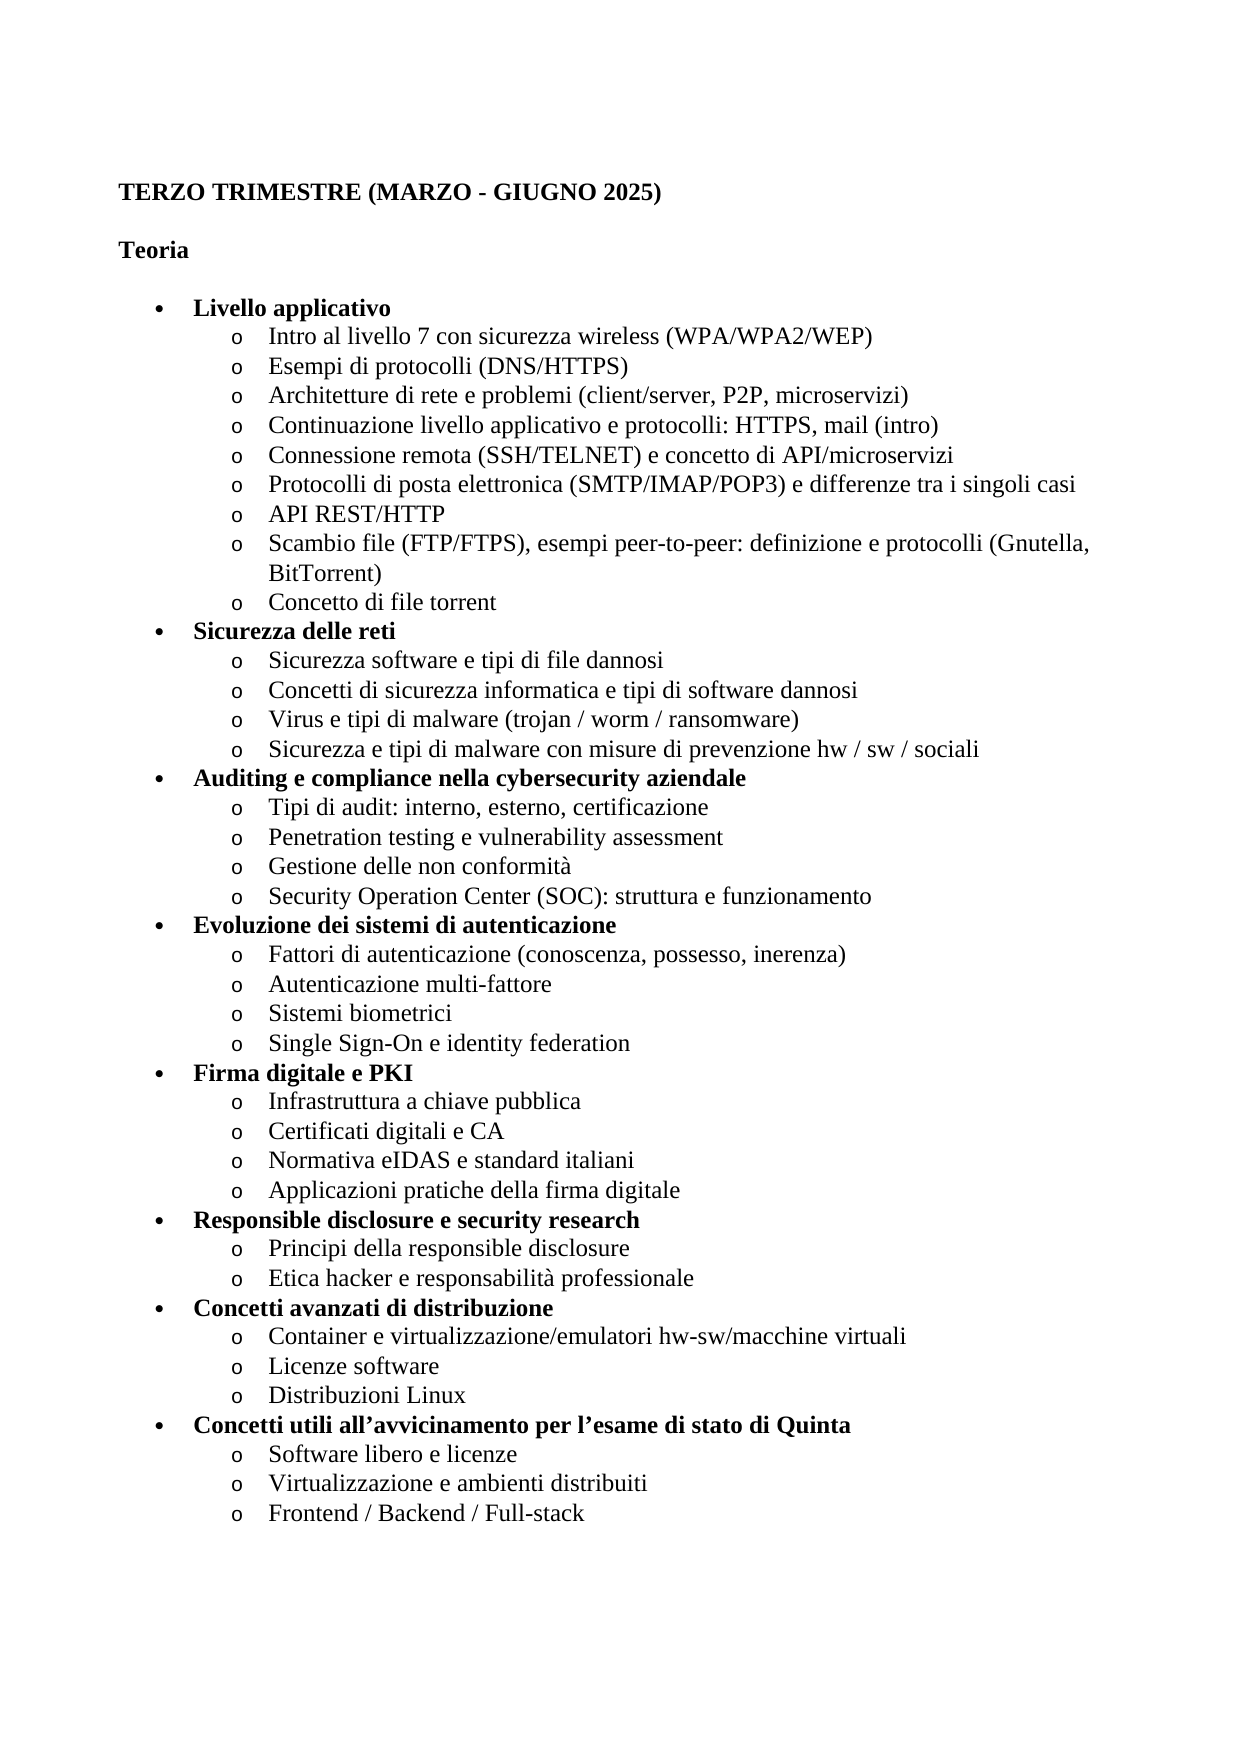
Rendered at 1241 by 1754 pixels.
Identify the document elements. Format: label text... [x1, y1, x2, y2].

list Gestione delle non conformità [231, 851, 1122, 881]
list Container e virtualizzazione/emulatori hw-sw/macchine virtuali [231, 1321, 1122, 1351]
list Principi della responsible disclosure [231, 1233, 1122, 1263]
list Virus e tipi di malware (trojan / worm / ransomware) [231, 704, 1122, 734]
list Livello applicativo [156, 293, 1122, 321]
list Frontend / Backend / Full-stack [231, 1498, 1122, 1528]
list Continuazione livello applicativo e protocolli: HTTPS, mail (intro) [231, 410, 1122, 440]
list Esempi di protocolli (DNS/HTTPS) [231, 351, 1122, 381]
list Auditing e compliance nella cybersecurity aziendale [156, 763, 1122, 792]
list Licenze software [231, 1351, 1122, 1381]
list Infrastruttura a chiave pubblica [231, 1086, 1122, 1116]
list Normativa eIDAS e standard italiani [231, 1146, 1122, 1175]
list Concetti avanzati di distribuzione [156, 1293, 1122, 1321]
list Software libero e licenze [231, 1439, 1122, 1468]
list Tipi di audit: interno, esterno, certificazione [231, 792, 1122, 822]
list Distribuzioni Linux [231, 1381, 1122, 1410]
list Fattori di autenticazione (conoscenza, possesso, inerenza) [231, 939, 1122, 969]
list Security Operation Center (SOC): struttura e funzionamento [231, 881, 1122, 911]
list Certificati digitali e CA [231, 1116, 1122, 1146]
list Sicurezza software e tipi di file dannosi [231, 645, 1122, 675]
list Penetration testing e vulnerability assessment [231, 822, 1122, 851]
list Autenticazione multi-fattore [231, 969, 1122, 998]
list Sicurezza e tipi di malware con misure di prevenzione hw / sw / sociali [231, 734, 1122, 763]
list Applicazioni pratiche della firma digitale [231, 1175, 1122, 1205]
subtitle TERZO TRIMESTRE (MARZO - GIUGNO 2025) [118, 177, 1122, 206]
list Evoluzione dei sistemi di autenticazione [156, 911, 1122, 939]
list API REST/HTTP [231, 499, 1122, 528]
list Firma digitale e PKI [156, 1058, 1122, 1086]
list Concetti utili all’avvicinamento per l’esame di stato di Quinta [156, 1410, 1122, 1439]
list Scambio file (FTP/FTPS), esempi peer-to-peer: definizione e protocolli (Gnutella, BitTorrent) [231, 528, 1122, 587]
list Sicurezza delle reti [156, 616, 1122, 645]
list Protocolli di posta elettronica (SMTP/IMAP/POP3) e differenze tra i singoli casi [231, 469, 1122, 499]
list Concetti di sicurezza informatica e tipi di software dannosi [231, 675, 1122, 704]
list Sistemi biometrici [231, 998, 1122, 1028]
list Architetture di rete e problemi (client/server, P2P, microservizi) [231, 381, 1122, 410]
list Etica hacker e responsabilità professionale [231, 1263, 1122, 1293]
list Virtualizzazione e ambienti distribuiti [231, 1468, 1122, 1498]
list Responsible disclosure e security research [156, 1205, 1122, 1233]
list Connessione remota (SSH/TELNET) e concetto di API/microservizi [231, 440, 1122, 469]
list Single Sign-On e identity federation [231, 1028, 1122, 1058]
text Teoria [118, 235, 1122, 263]
list Intro al livello 7 con sicurezza wireless (WPA/WPA2/WEP) [231, 321, 1122, 351]
list Concetto di file torrent [231, 587, 1122, 616]
